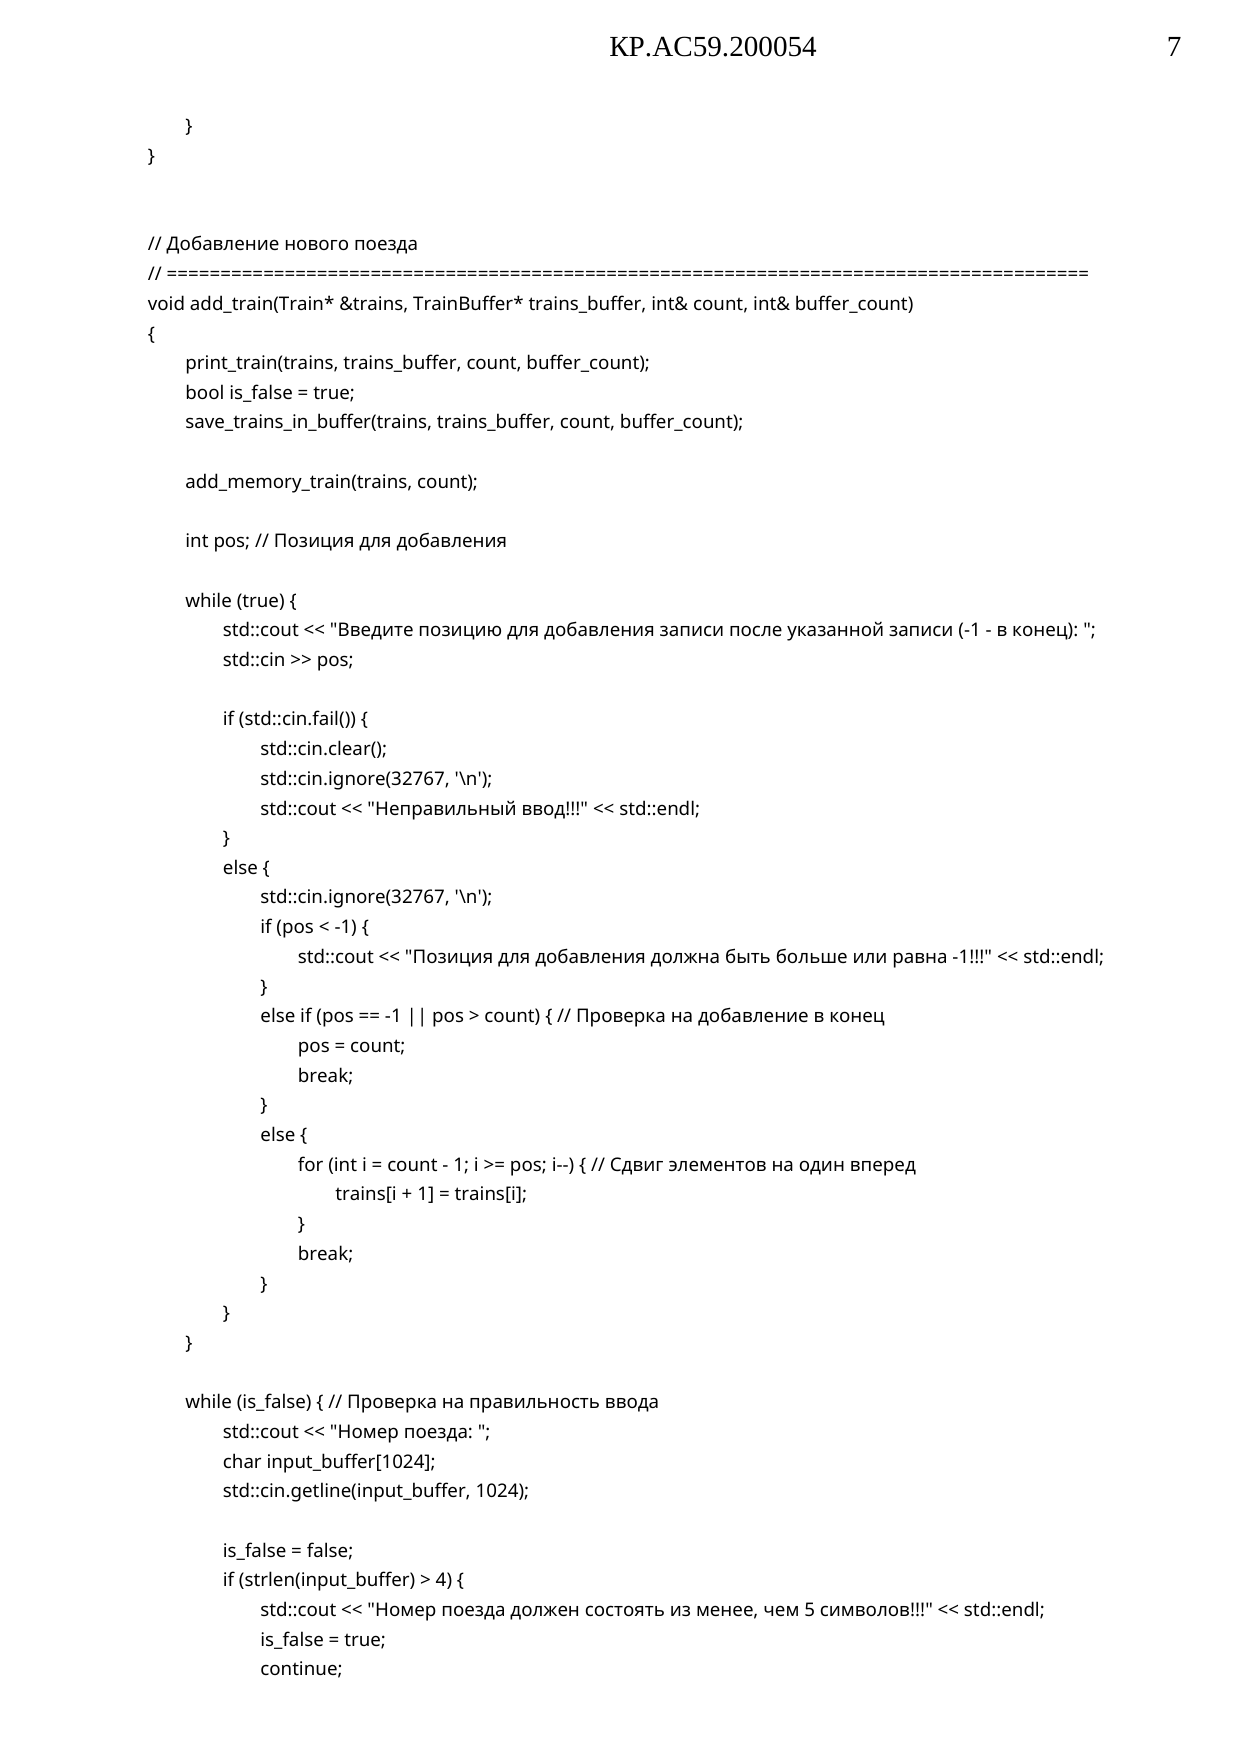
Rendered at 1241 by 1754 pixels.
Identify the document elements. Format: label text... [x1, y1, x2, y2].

list std::cout << "Позиция для добавления должна быть больше или равна -1!!!" << std::endl; [298, 939, 1181, 969]
list while (is_false) { // Проверка на правильность ввода [185, 1384, 1181, 1414]
list } [260, 1266, 1181, 1295]
list for (int i = count - 1; i >= pos; i--) { // Сдвиг элементов на один вперед [298, 1147, 1181, 1177]
list else { [260, 1117, 1181, 1147]
list bool is_false = true; [185, 375, 1181, 405]
list } [223, 1295, 1181, 1325]
list if (std::cin.fail()) { [223, 702, 1181, 731]
text // Добавление нового поезда [148, 227, 1181, 256]
list int pos; // Позиция для добавления [185, 523, 1181, 553]
list save_trains_in_buffer(trains, trains_buffer, count, buffer_count); [185, 405, 1181, 434]
list add_memory_train(trains, count); [185, 464, 1181, 494]
list std::cout << "Номер поезда должен состоять из менее, чем 5 символов!!!" << std::endl; [260, 1592, 1181, 1622]
list } [185, 1325, 1181, 1355]
text void add_train(Train* &trains, TrainBuffer* trains_buffer, int& count, int& buffer_count) [148, 286, 1181, 316]
list std::cout << "Номер поезда: "; [223, 1414, 1181, 1444]
list trains[i + 1] = trains[i]; [335, 1177, 1181, 1206]
list std::cin.ignore(32767, '\n'); [260, 761, 1181, 791]
list while (true) { [185, 583, 1181, 612]
list } [223, 820, 1181, 850]
list if (pos < -1) { [260, 909, 1181, 939]
list is_false = false; [223, 1533, 1181, 1562]
list continue; [260, 1652, 1181, 1681]
text } [148, 138, 1181, 167]
list is_false = true; [260, 1622, 1181, 1652]
list } [260, 1087, 1181, 1117]
list print_train(trains, trains_buffer, count, buffer_count); [185, 345, 1181, 375]
list } [185, 108, 1181, 138]
list else if (pos == -1 || pos > count) { // Проверка на добавление в конец [260, 998, 1181, 1028]
list std::cin.clear(); [260, 731, 1181, 761]
list std::cout << "Неправильный ввод!!!" << std::endl; [260, 791, 1181, 820]
list std::cin.ignore(32767, '\n'); [260, 880, 1181, 909]
list break; [298, 1236, 1181, 1266]
list } [298, 1206, 1181, 1236]
list else { [223, 850, 1181, 880]
list pos = count; [298, 1028, 1181, 1058]
list std::cin.getline(input_buffer, 1024); [223, 1473, 1181, 1503]
text // ====================================================================================== [148, 256, 1181, 286]
list break; [298, 1058, 1181, 1087]
list std::cout << "Введите позицию для добавления записи после указанной записи (-1 - в конец): "; [223, 612, 1181, 642]
list char input_buffer[1024]; [223, 1444, 1181, 1473]
text { [148, 316, 1181, 345]
list std::cin >> pos; [223, 642, 1181, 672]
list } [260, 969, 1181, 998]
list if (strlen(input_buffer) > 4) { [223, 1562, 1181, 1592]
